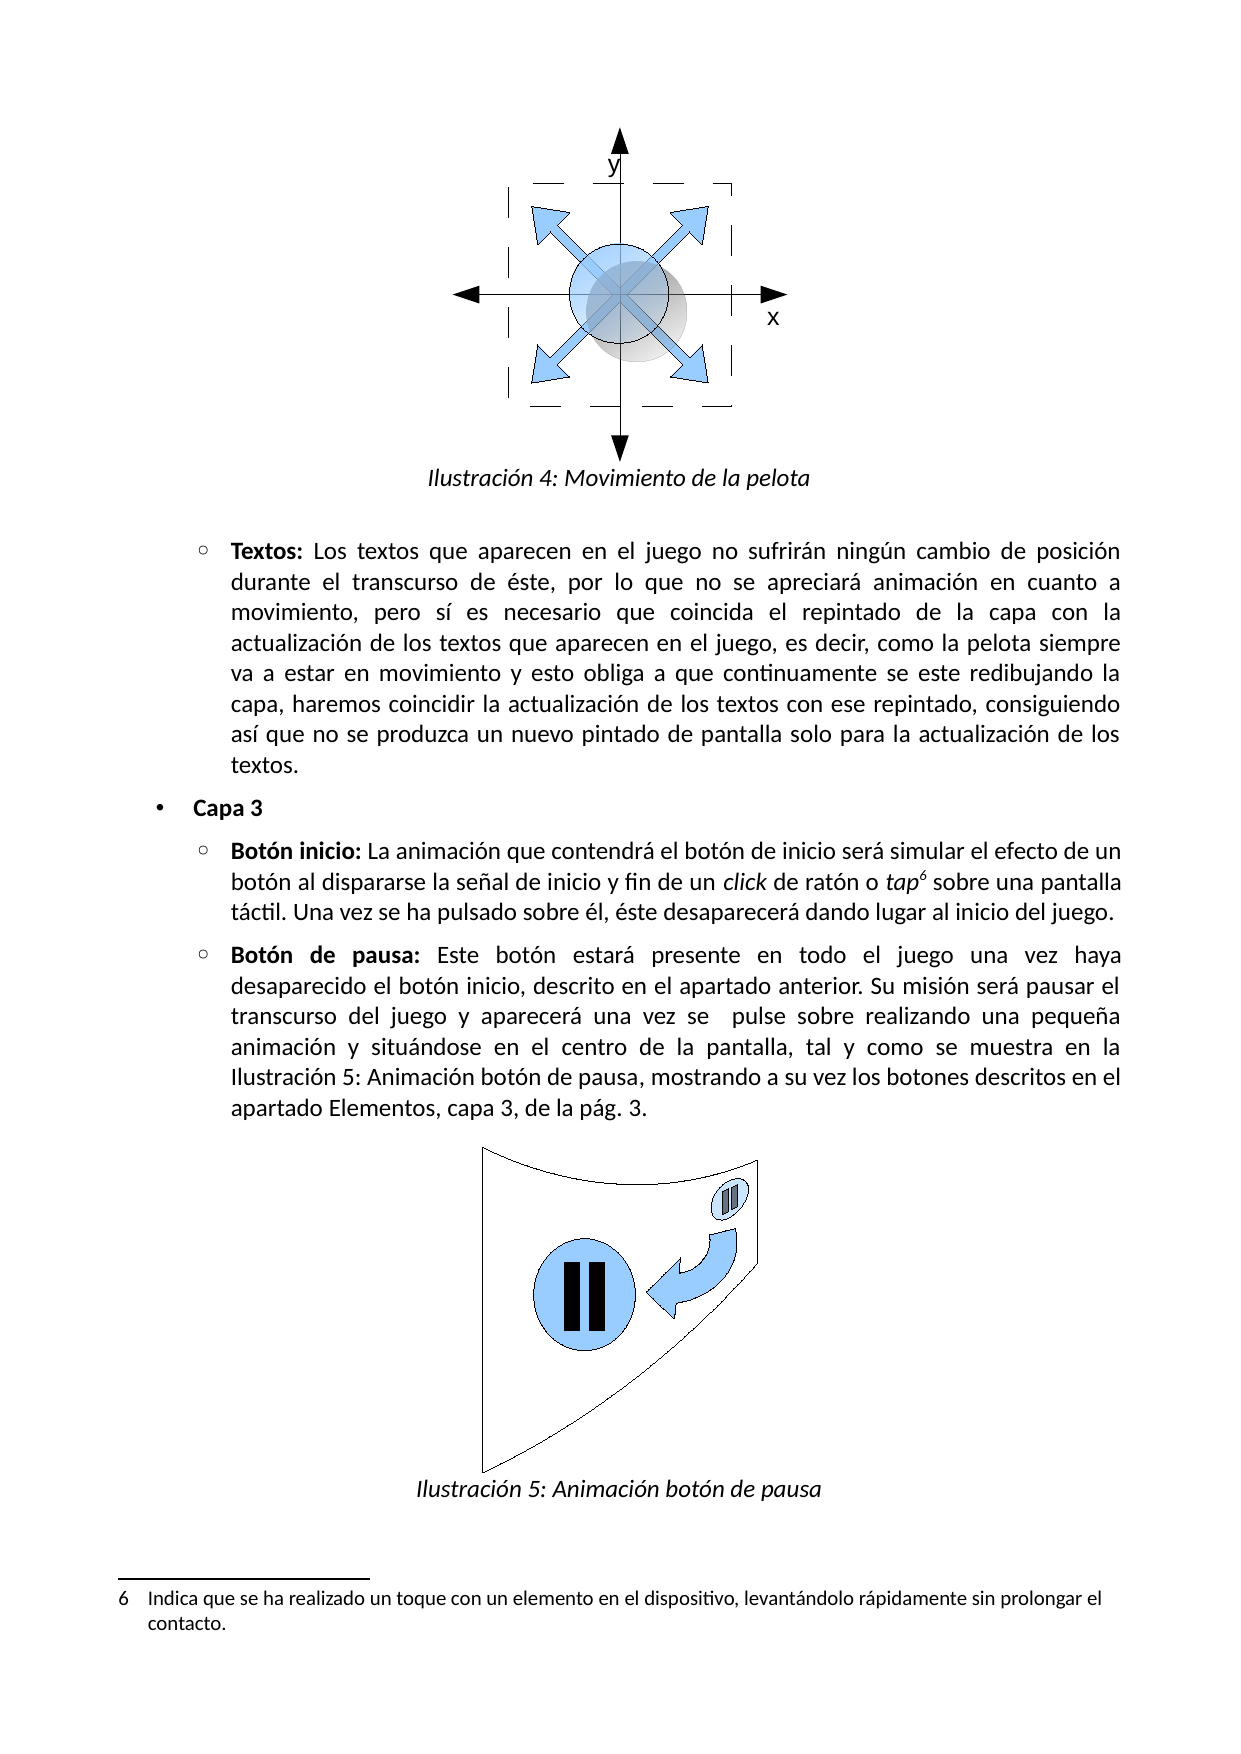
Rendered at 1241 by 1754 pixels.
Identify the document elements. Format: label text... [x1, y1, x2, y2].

list Ilustración 5: Animación botón de pausa [413, 1160, 827, 1503]
list Indica que se ha realizado un toque con un elemento en el dispositivo, levantándolo rápidamente sin prolongar el contacto. [118, 1585, 1122, 1636]
list Botón de pausa: Este botón estará presente en todo el juego una vez haya desaparecido el botón inicio, descrito en el apartado anterior. Su misión será pausar el transcurso del juego y aparecerá una vez se pulse sobre realizando una pequeña animación y situándose en el centro de la pantalla, tal y como se muestra en la Ilustración 5: Animación botón de pausa, mostrando a su vez los botones descritos en el apartado Elementos, capa 3, de la pág. 3. [193, 939, 1122, 1122]
list Botón inicio: La animación que contendrá el botón de inicio será simular el efecto de un botón al dispararse la señal de inicio y fin de un click de ratón o tap sobre una pantalla táctil. Una vez se ha pulsado sobre él, éste desaparecerá dando lugar al inicio del juego. [193, 835, 1122, 927]
list Capa 3 [156, 792, 1122, 823]
list Textos: Los textos que aparecen en el juego no sufrirán ningún cambio de posición durante el transcurso de éste, por lo que no se apreciará animación en cuanto a movimiento, pero sí es necesario que coincida el repintado de la capa con la actualización de los textos que aparecen en el juego, es decir, como la pelota siempre va a estar en movimiento y esto obliga a que continuamente se este redibujando la capa, haremos coincidir la actualización de los textos con ese repintado, consiguiendo así que no se produzca un nuevo pintado de pantalla solo para la actualización de los textos. [193, 536, 1122, 780]
text Ilustración 4: Movimiento de la pelota [412, 131, 829, 492]
